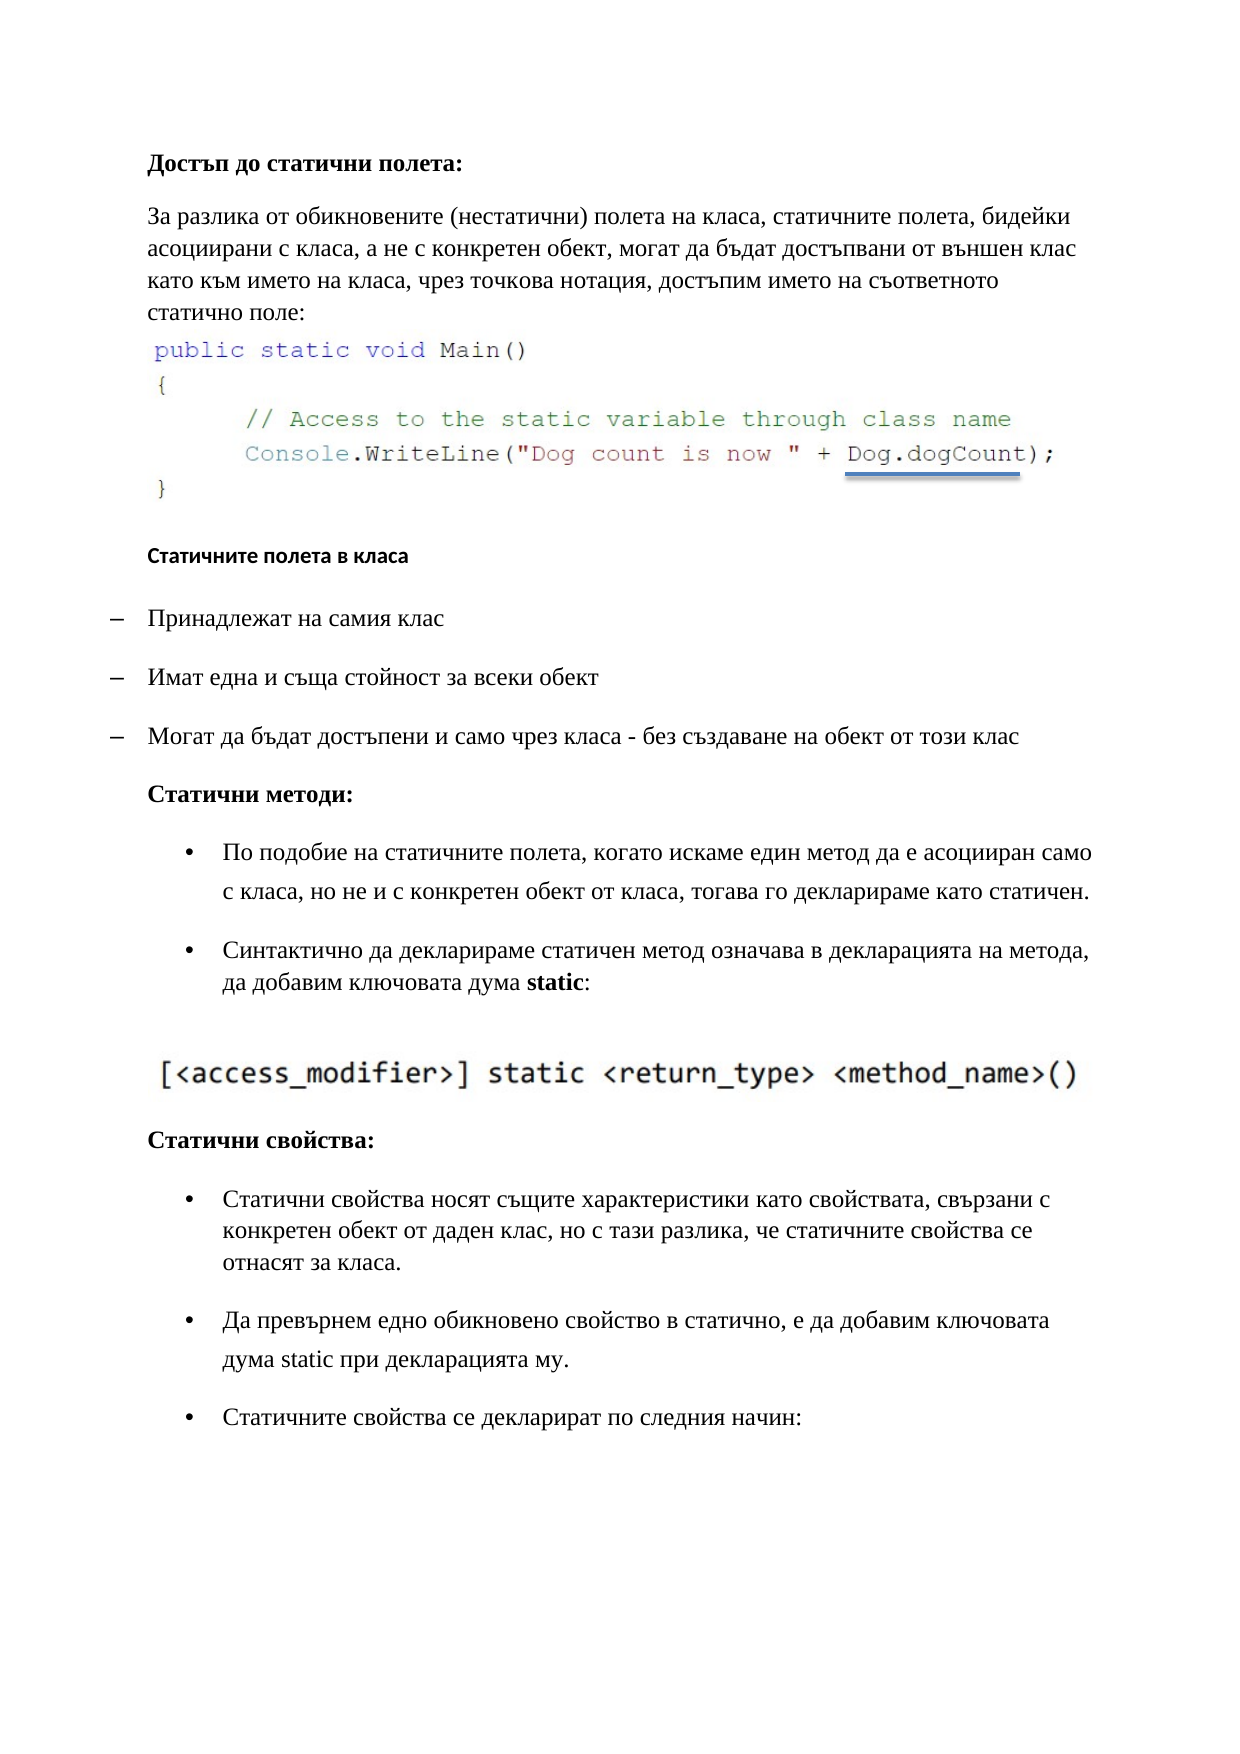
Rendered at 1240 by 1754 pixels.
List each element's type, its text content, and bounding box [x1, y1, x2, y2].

list Имат една и съща стойност за всеки обект [110, 662, 1093, 691]
text Статични методи: [147, 779, 1099, 808]
list Статичните свойства се декларират по следния начин: [185, 1402, 1093, 1431]
list Да превърнем едно обикновено свойство в статично, е да добавим ключовата дума static при декларацията му. [185, 1305, 1093, 1373]
list Статични свойства носят същите характеристики като свойствата, свързани с конкретен обект от даден клас, но с тази разлика, че статичните свойства се отнасят за класа. [185, 1183, 1093, 1276]
list Синтактично да декларираме статичен метод означава в декларацията на метода, да добавим ключовата дума static: [185, 935, 1093, 995]
text Статични свойства: [147, 1125, 1099, 1154]
text Достъп до статични полета: [147, 148, 1099, 176]
list По подобие на статичните полета, когато искаме един метод да е асоцииран само с класа, но не и с конкретен обект от класа, тогава го декларираме като статичен. [185, 837, 1093, 905]
list Могат да бъдат достъпени и само чрез класа - без създаване на обект от този клас [110, 721, 1093, 750]
text За разлика от обикновените (нестатични) полета на класа, статичните полета, бидейки асоциирани с класа, а не с конкретен обект, могат да бъдат достъпвани от външен клас като към името на класа, чрез точкова нотация, достъпим името на съответното статично поле: [147, 201, 1093, 325]
list Принадлежат на самия клас [110, 603, 1093, 632]
